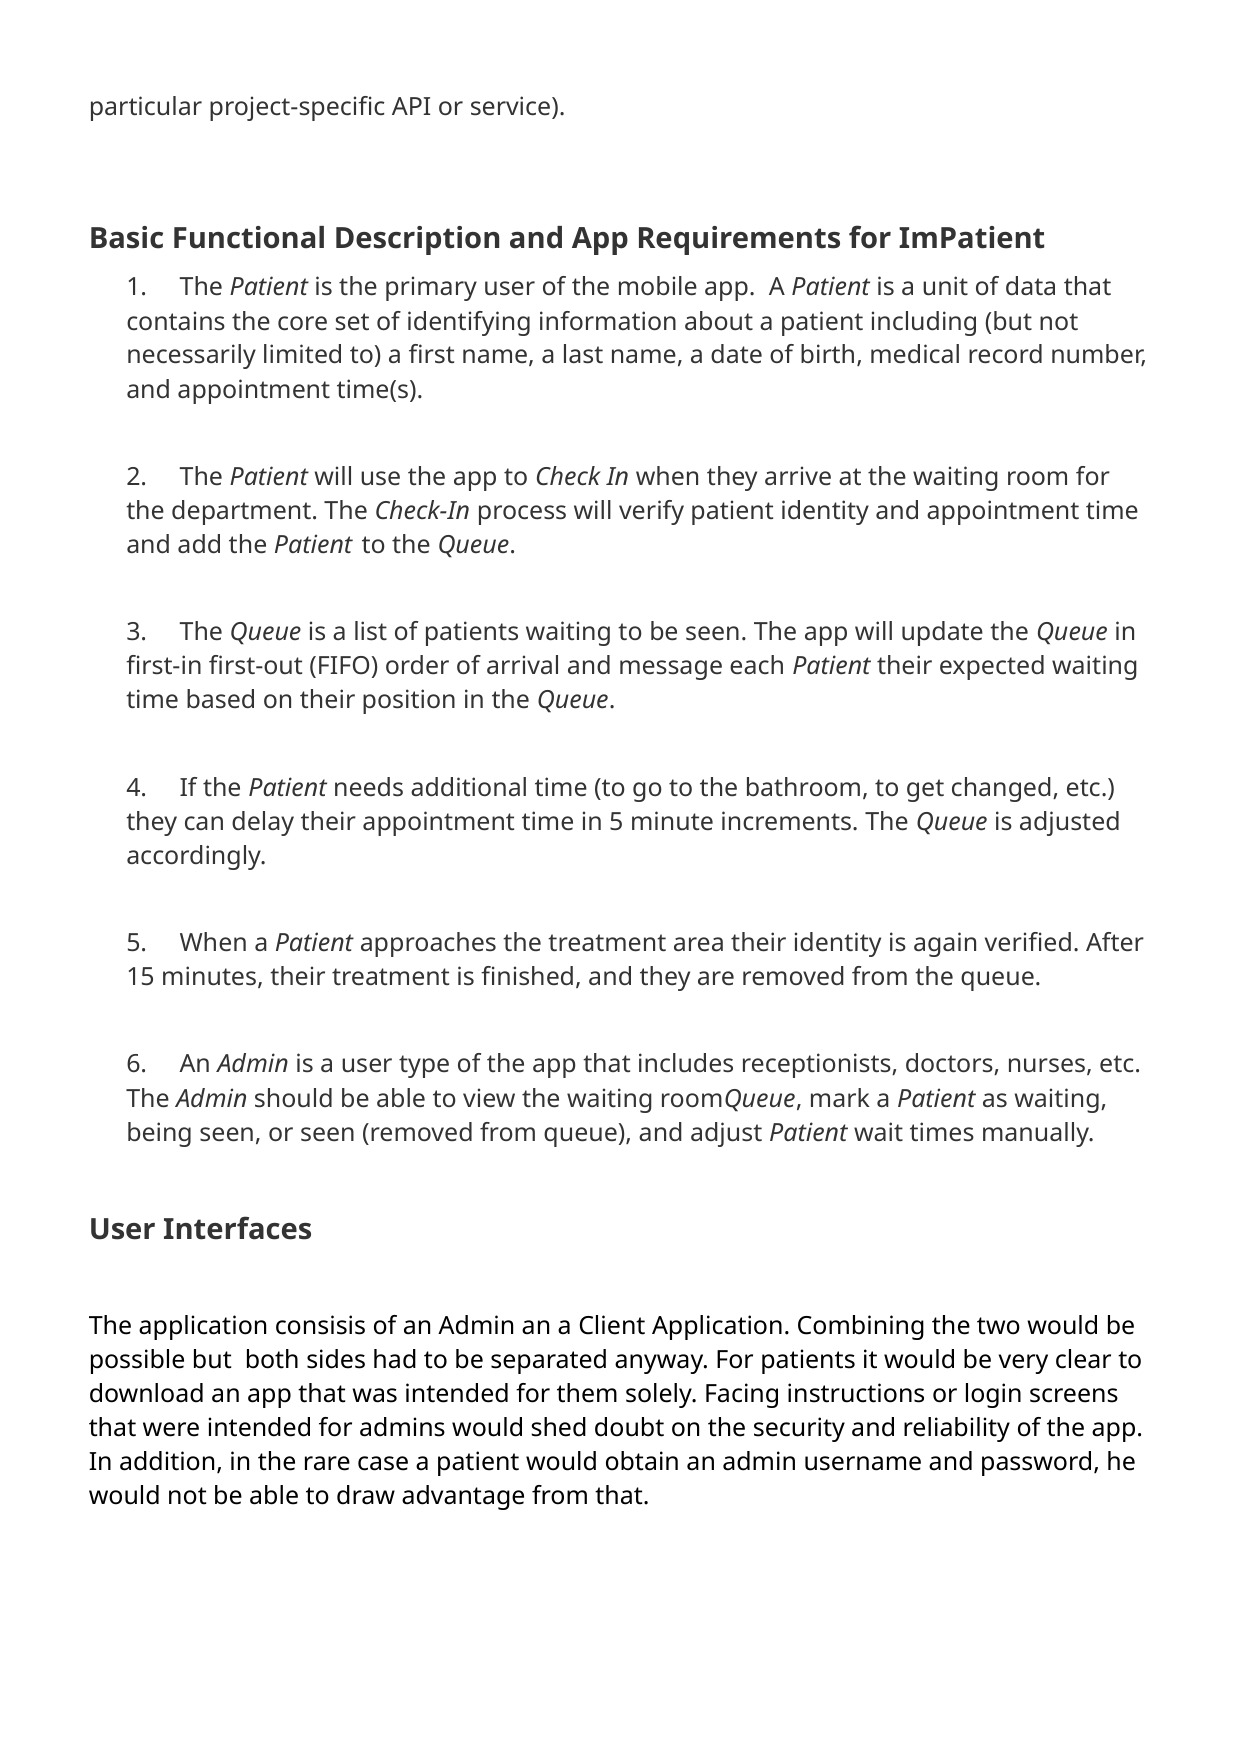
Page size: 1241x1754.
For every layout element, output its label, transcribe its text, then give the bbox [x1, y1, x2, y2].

text 5. When a Patient approaches the treatment area their identity is again verified. After 15 minutes, their treatment is finished, and they are removed from the queue. [126, 925, 1152, 993]
text 3. The Queue is a list of patients waiting to be seen. The app will update the Queue in first-in first-out (FIFO) order of arrival and message each Patient their expected waiting time based on their position in the Queue. [126, 614, 1152, 716]
text particular project-specific API or service). [88, 88, 1152, 123]
text 2. The Patient will use the app to Check In when they arrive at the waiting room for the department. The Check-In process will verify patient identity and appointment time and add the Patient to the Queue. [126, 458, 1152, 561]
text User Interfaces [88, 1208, 1152, 1248]
text 4. If the Patient needs additional time (to go to the bathroom, to get changed, etc.) they can delay their appointment time in 5 minute increments. The Queue is adjusted accordingly. [126, 769, 1152, 872]
text Basic Functional Description and App Requirements for ImPatient [88, 217, 1152, 257]
text The application consisis of an Admin an a Client Application. Combining the two would be possible but both sides had to be separated anyway. For patients it would be very clear to download an app that was intended for them solely. Facing instructions or login screens that were intended for admins would shed doubt on the security and reliability of the app. In addition, in the rare case a patient would obtain an admin username and password, he would not be able to draw advantage from that. [88, 1307, 1152, 1512]
text 6. An Admin is a user type of the app that includes receptionists, doctors, nurses, etc. The Admin should be able to view the waiting roomQueue, mark a Patient as waiting, being seen, or seen (removed from queue), and adjust Patient wait times manually. [126, 1046, 1152, 1148]
text 1. The Patient is the primary user of the mobile app. A Patient is a unit of data that contains the core set of identifying information about a patient including (but not necessarily limited to) a first name, a last name, a date of birth, medical record number, and appointment time(s). [126, 269, 1152, 405]
